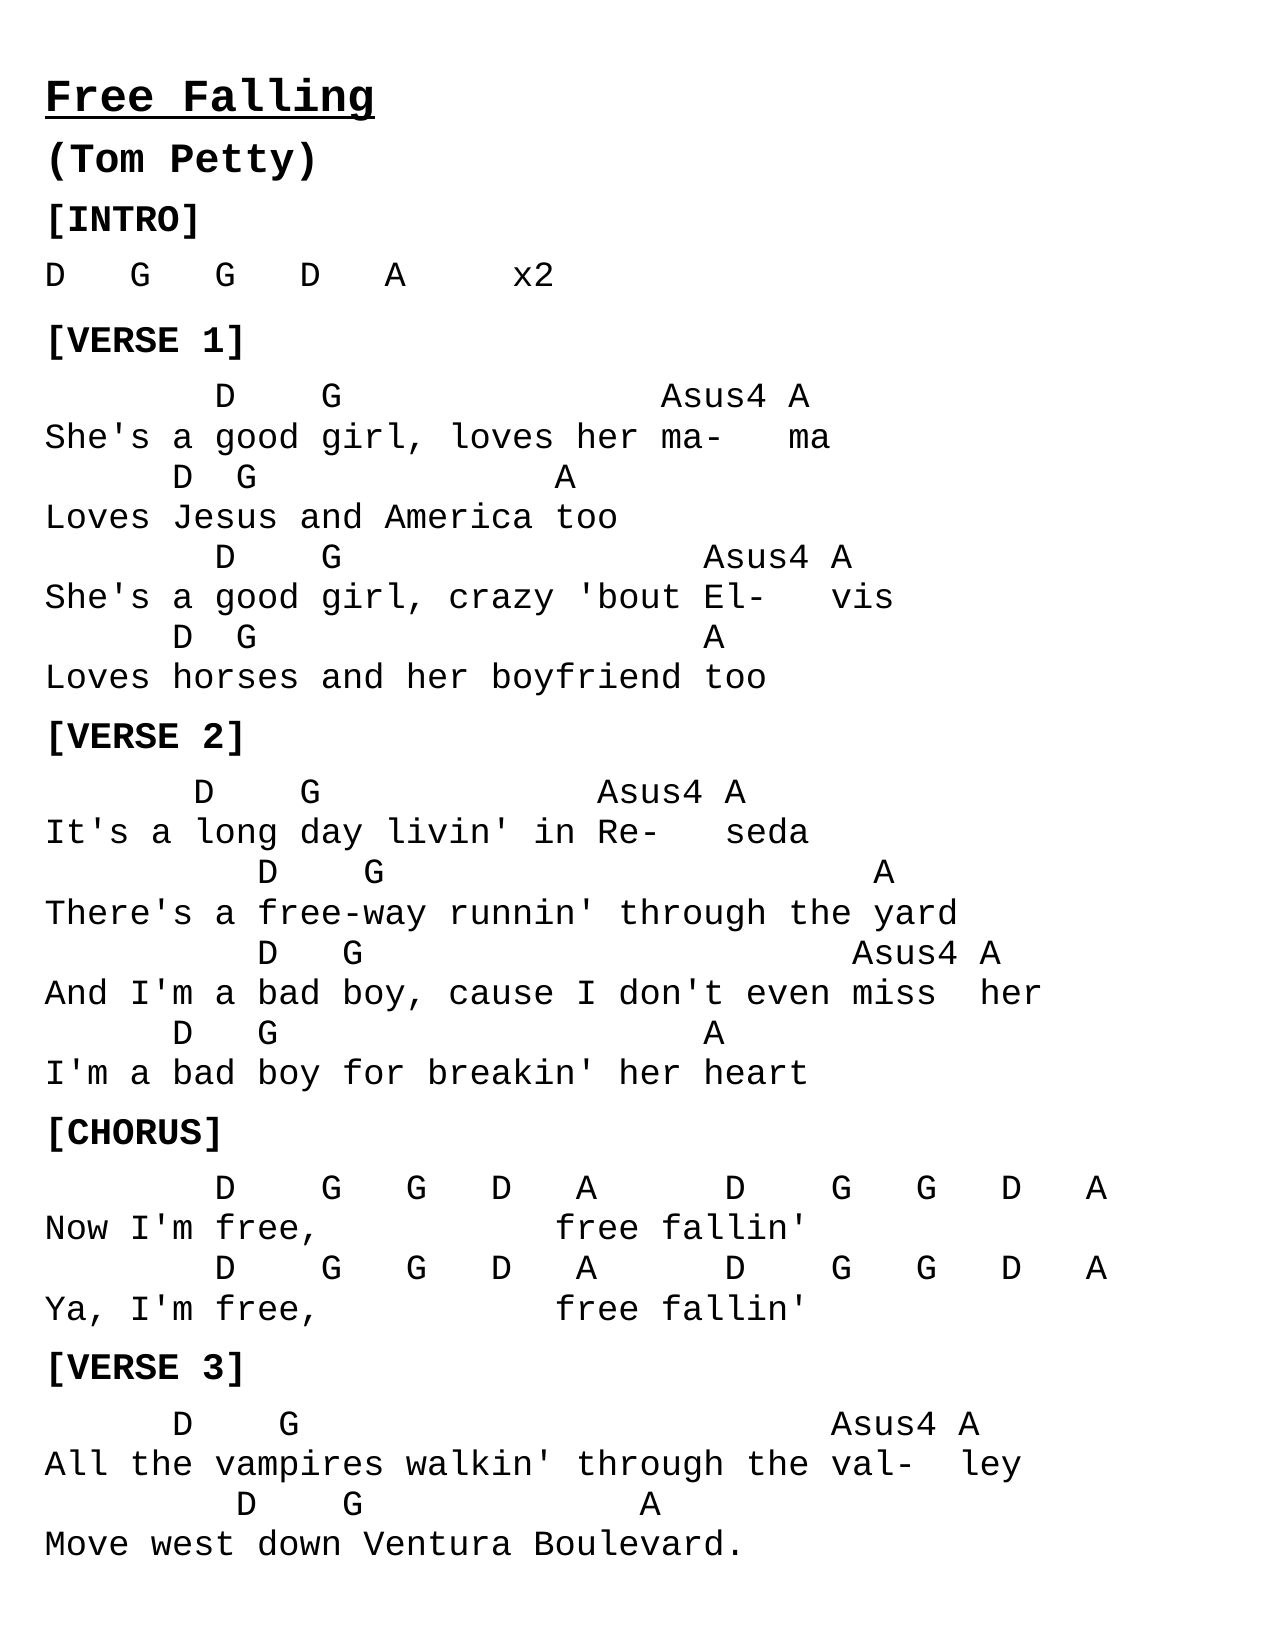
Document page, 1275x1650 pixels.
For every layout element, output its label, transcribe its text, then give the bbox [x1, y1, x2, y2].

text D G Asus4 A [44, 774, 1231, 814]
text D G A [44, 854, 1231, 894]
text D G G D A D G G D A [44, 1250, 1231, 1290]
subtitle [VERSE 1] [44, 321, 1231, 364]
text Loves Jesus and America too [44, 499, 1231, 539]
text D G Asus4 A [44, 935, 1231, 975]
text D G A [44, 619, 1231, 659]
text It's a long day livin' in Re- seda [44, 814, 1231, 854]
text Ya, I'm free, free fallin' [44, 1290, 1231, 1331]
subtitle [INTRO] [44, 200, 1231, 243]
subtitle [VERSE 3] [44, 1348, 1231, 1391]
text D G A [44, 459, 1231, 499]
text She's a good girl, loves her ma- ma [44, 418, 1231, 459]
text And I'm a bad boy, cause I don't even miss her [44, 975, 1231, 1015]
subtitle [VERSE 2] [44, 717, 1231, 759]
text D G Asus4 A [44, 378, 1231, 418]
text Move west down Ventura Boulevard. [44, 1526, 1231, 1566]
text D G Asus4 A [44, 1406, 1231, 1446]
text She's a good girl, crazy 'bout El- vis [44, 579, 1231, 619]
text Loves horses and her boyfriend too [44, 659, 1231, 699]
subtitle (Tom Petty) [44, 138, 1231, 185]
text All the vampires walkin' through the val- ley [44, 1446, 1231, 1486]
text D G Asus4 A [44, 539, 1231, 579]
text Now I'm free, free fallin' [44, 1210, 1231, 1250]
subtitle [CHORUS] [44, 1113, 1231, 1155]
text D G A [44, 1015, 1231, 1055]
text D G G D A x2 [44, 257, 1231, 297]
text D G A [44, 1486, 1231, 1526]
subtitle Free Falling [44, 74, 1231, 126]
text There's a free-way runnin' through the yard [44, 894, 1231, 935]
text D G G D A D G G D A [44, 1170, 1231, 1210]
text I'm a bad boy for breakin' her heart [44, 1055, 1231, 1095]
